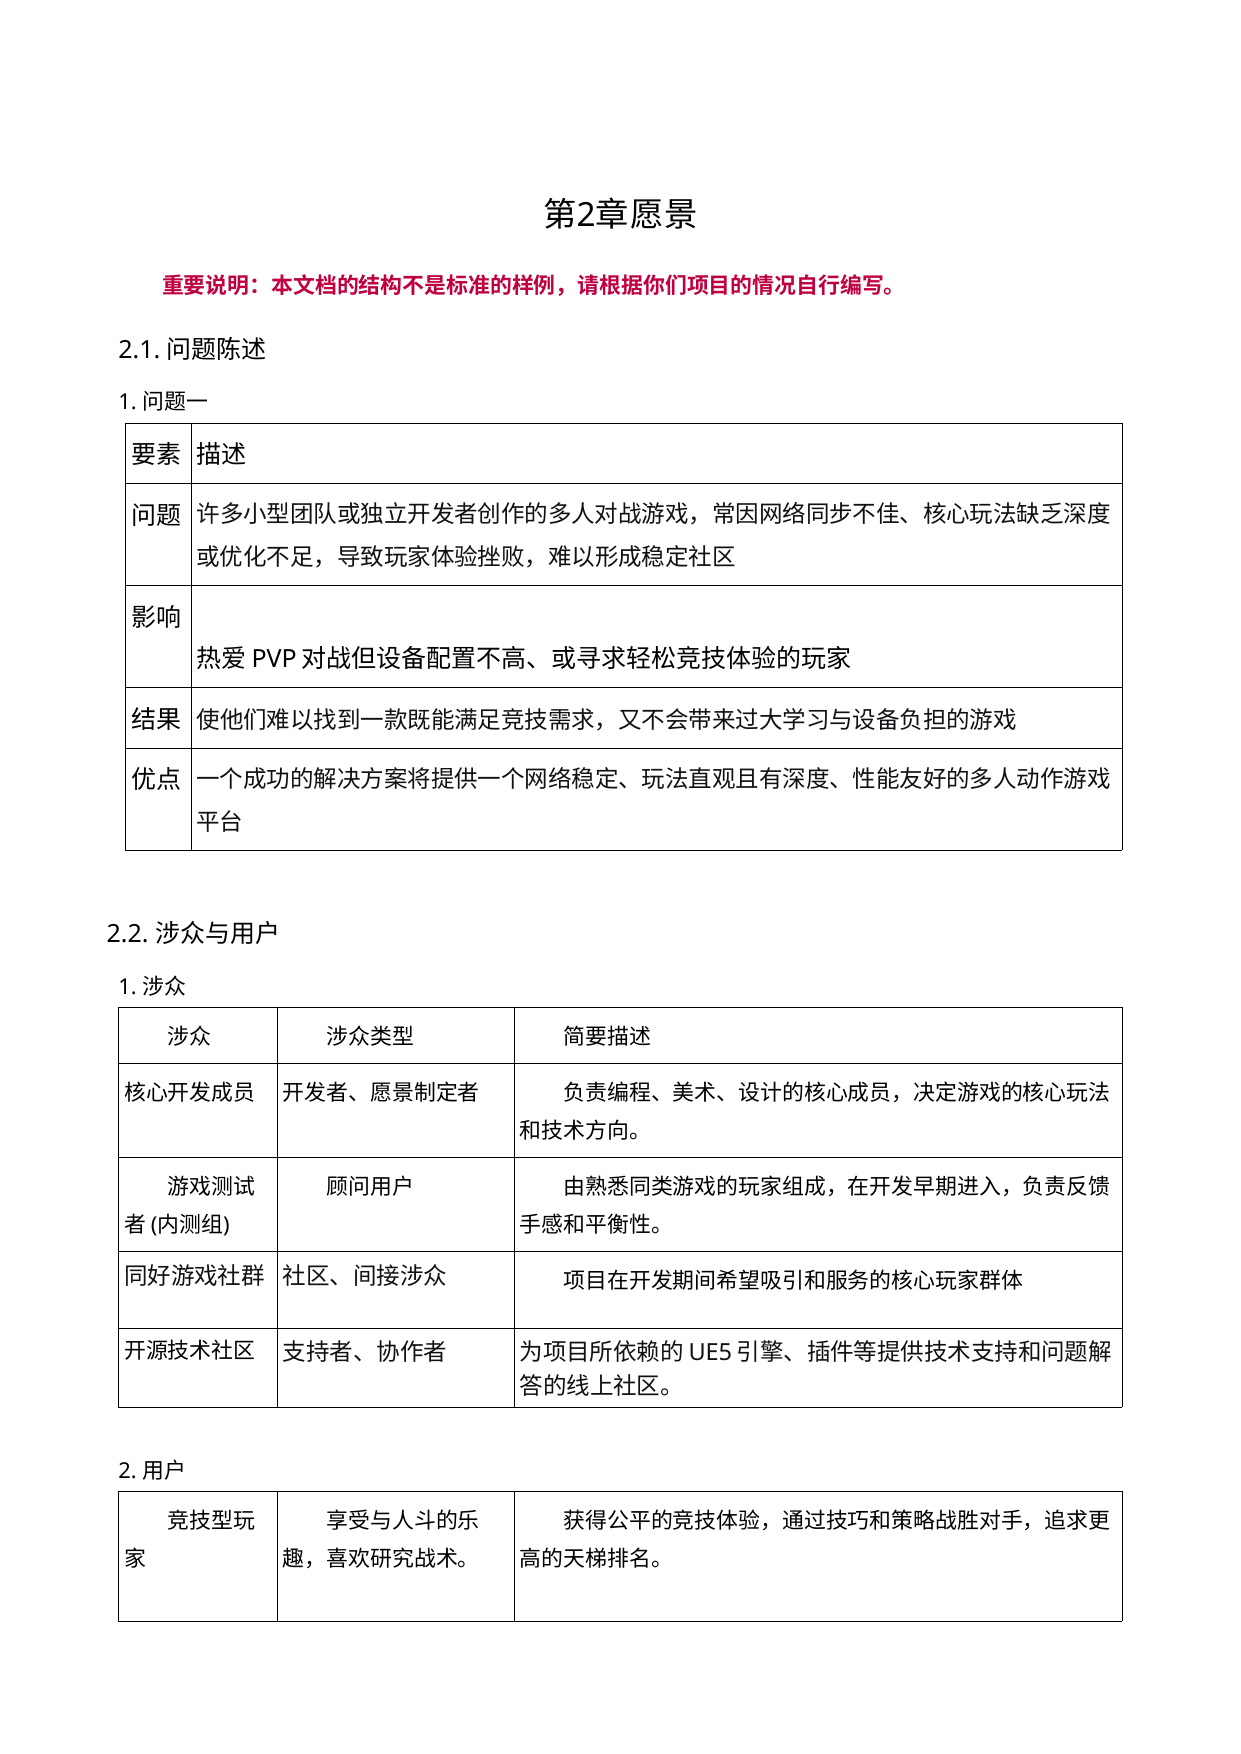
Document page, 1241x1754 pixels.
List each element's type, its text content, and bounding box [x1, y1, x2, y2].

table_cell 支持者、协作者 [278, 1329, 514, 1407]
table_cell 同好游戏社群 [119, 1252, 277, 1327]
table_cell 由熟悉同类游戏的玩家组成，在开发早期进入，负责反馈手感和平衡性。 [515, 1158, 1122, 1251]
table_cell 结果 [126, 688, 191, 748]
text 重要说明：本文档的结构不是标准的样例，请根据你们项目的情况自行编写。 [118, 268, 1122, 300]
table_header 竞技型玩家 [119, 1492, 277, 1621]
table_cell 一个成功的解决方案将提供一个网络稳定、玩法直观且有深度、性能友好的多人动作游戏平台 [192, 749, 1122, 849]
table_header 简要描述 [515, 1008, 1122, 1063]
subtitle 涉众与用户 [106, 913, 1122, 950]
table_cell 顾问用户 [278, 1158, 514, 1251]
table_cell 社区、间接涉众 [278, 1252, 514, 1327]
table_header 要素 [126, 424, 191, 483]
subtitle 问题一 [118, 384, 1122, 416]
table_cell 负责编程、美术、设计的核心成员，决定游戏的核心玩法和技术方向。 [515, 1064, 1122, 1157]
table_cell 项目在开发期间希望吸引和服务的核心玩家群体 [515, 1252, 1122, 1327]
table_header 享受与人斗的乐趣，喜欢研究战术。 [278, 1492, 514, 1621]
table_cell 核心开发成员 [119, 1064, 277, 1157]
table_cell 开源技术社区 [119, 1329, 277, 1407]
table_header 涉众类型 [278, 1008, 514, 1063]
subtitle 用户 [118, 1453, 1122, 1485]
table_cell 游戏测试者 (内测组) [119, 1158, 277, 1251]
table_cell 问题 [126, 484, 191, 585]
table_header 描述 [192, 424, 1122, 483]
subtitle 涉众 [118, 969, 1122, 1000]
table_header 获得公平的竞技体验，通过技巧和策略战胜对手，追求更高的天梯排名。 [515, 1492, 1122, 1621]
table_cell 影响 [126, 586, 191, 687]
table_cell 开发者、愿景制定者 [278, 1064, 514, 1157]
subtitle 愿景 [118, 188, 1122, 236]
table_cell 许多小型团队或独立开发者创作的多人对战游戏，常因网络同步不佳、核心玩法缺乏深度或优化不足，导致玩家体验挫败，难以形成稳定社区 [192, 484, 1122, 585]
table_cell 为项目所依赖的UE5引擎、插件等提供技术支持和问题解答的线上社区。 [515, 1329, 1122, 1407]
table_cell 热爱PVP对战但设备配置不高、或寻求轻松竞技体验的玩家 [192, 586, 1122, 687]
table_cell 使他们难以找到一款既能满足竞技需求，又不会带来过大学习与设备负担的游戏 [192, 688, 1122, 748]
table_header 涉众 [119, 1008, 277, 1063]
table_cell 优点 [126, 749, 191, 849]
subtitle 问题陈述 [118, 329, 1122, 365]
